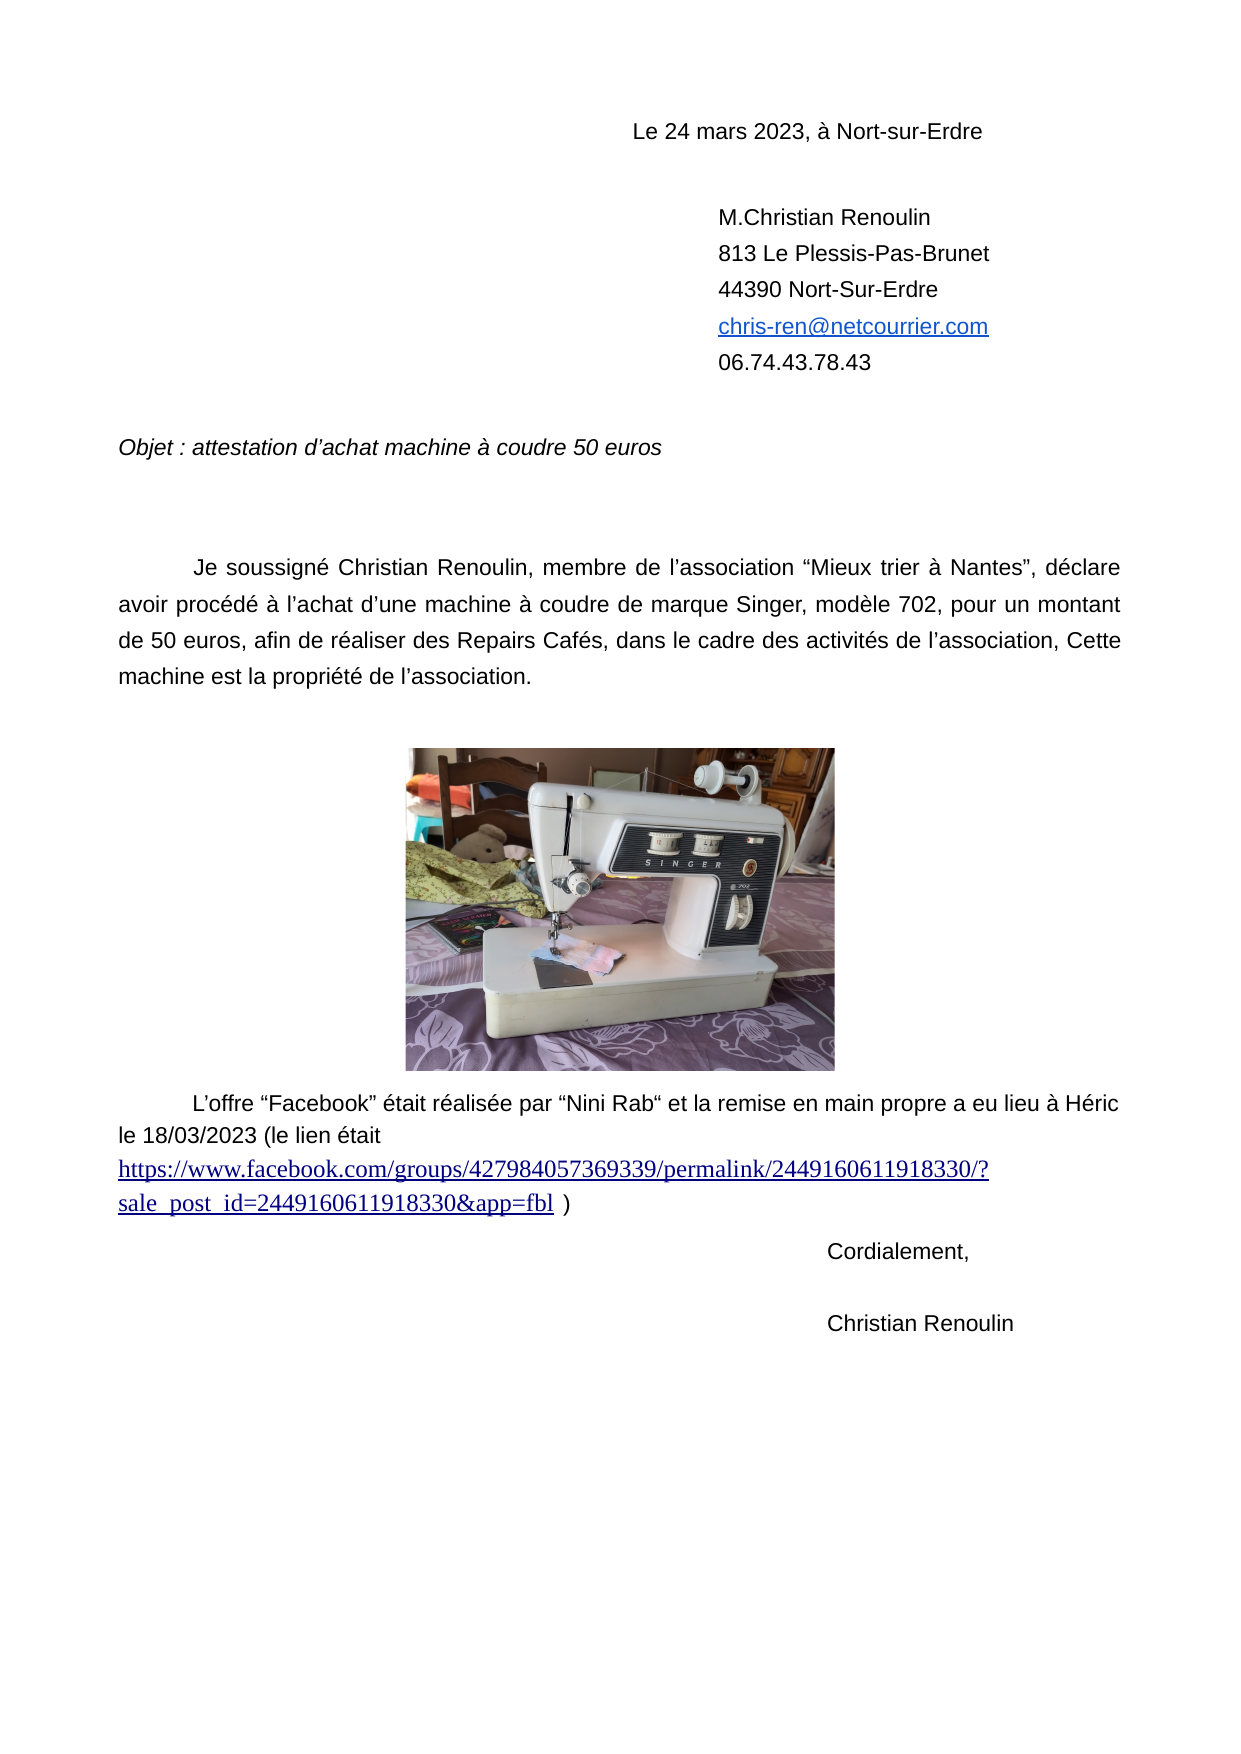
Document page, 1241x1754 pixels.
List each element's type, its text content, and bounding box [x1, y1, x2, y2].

text chris-ren@netcourrier.com [718, 313, 1122, 339]
text Je soussigné Christian Renoulin, membre de l’association “Mieux trier à Nantes”, déclare avoir procédé à l’achat d’une machine à coudre de marque Singer, modèle 702, pour un montant de 50 euros, afin de réaliser des Repairs Cafés, dans le cadre des activités de l’association, Cette machine est la propriété de l’association. [118, 554, 1122, 690]
text 44390 Nort-Sur-Erdre [718, 276, 1122, 303]
text L’offre “Facebook” était réalisée par “Nini Rab“ et la remise en main propre a eu lieu à Héric le 18/03/2023 (le lien était https://www.facebook.com/groups/427984057369339/permalink/2449160611918330/?sale_post_id=2449160611918330&app=fbl ) [118, 1090, 1122, 1217]
text 06.74.43.78.43 [718, 349, 1122, 375]
text Christian Renoulin [118, 1310, 1122, 1337]
text M.Christian Renoulin [643, 203, 1122, 230]
picture [405, 748, 835, 1071]
text Cordialement, [118, 1238, 1122, 1264]
text Objet : attestation d’achat machine à coudre 50 euros [118, 434, 1122, 461]
text 813 Le Plessis-Pas-Brunet [718, 240, 1122, 266]
text Le 24 mars 2023, à Nort-sur-Erdre [418, 118, 1122, 144]
